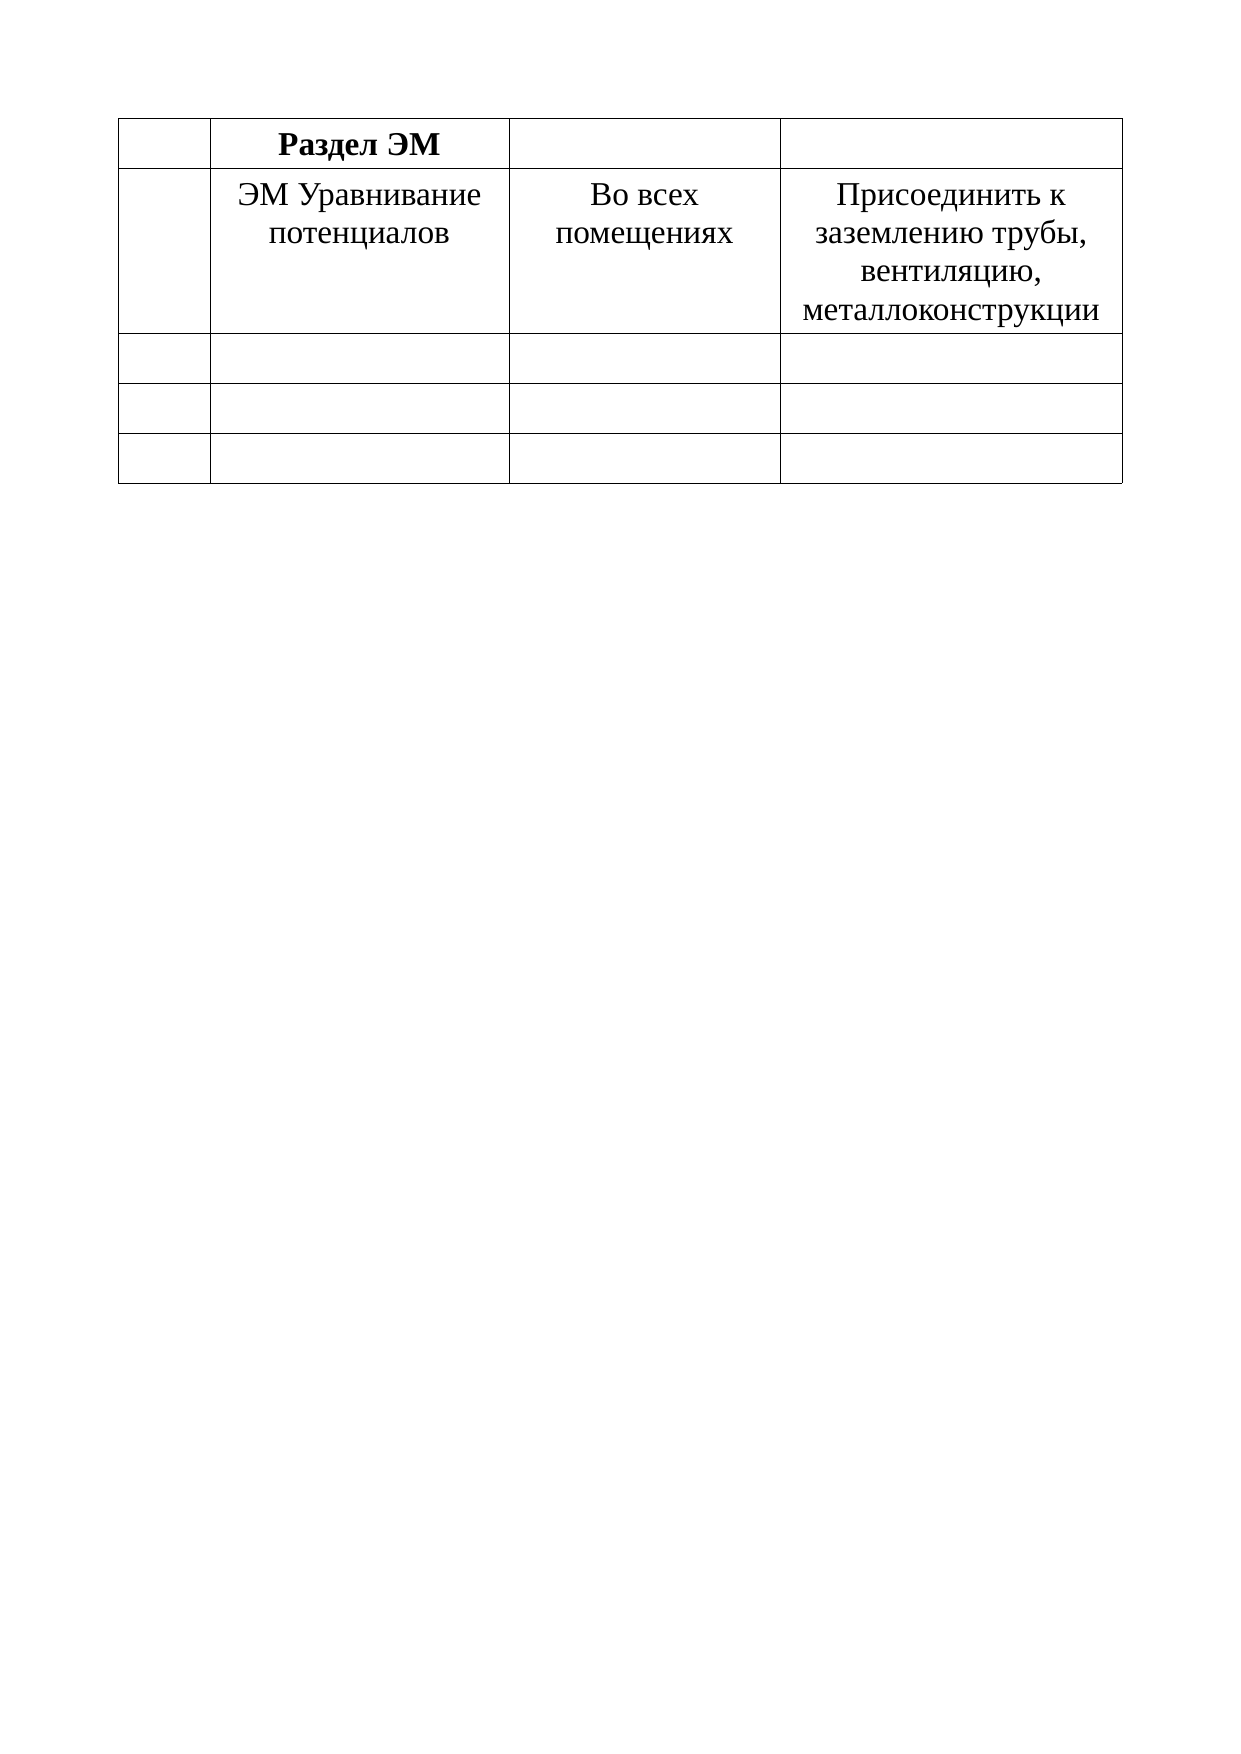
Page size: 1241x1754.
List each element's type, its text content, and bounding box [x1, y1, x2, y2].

table_cell [781, 334, 1122, 383]
table_cell Во всех помещениях [510, 169, 780, 333]
table_cell [211, 384, 509, 433]
table_cell [119, 384, 210, 433]
table_cell Присоединить к заземлению трубы, вентиляцию, металлоконструкции [781, 169, 1122, 333]
table_cell [510, 434, 780, 483]
table_cell [510, 384, 780, 433]
table_cell [119, 434, 210, 483]
table_cell [119, 119, 210, 168]
table_cell [211, 334, 509, 383]
table_cell [781, 434, 1122, 483]
table_cell [781, 384, 1122, 433]
table_cell [781, 119, 1122, 168]
table_cell [510, 119, 780, 168]
table_cell [119, 169, 210, 333]
table_cell ЭМ Уравнивание потенциалов [211, 169, 509, 333]
table_cell [211, 434, 509, 483]
table_cell [510, 334, 780, 383]
table_cell [119, 334, 210, 383]
table_cell Раздел ЭМ [211, 119, 509, 168]
